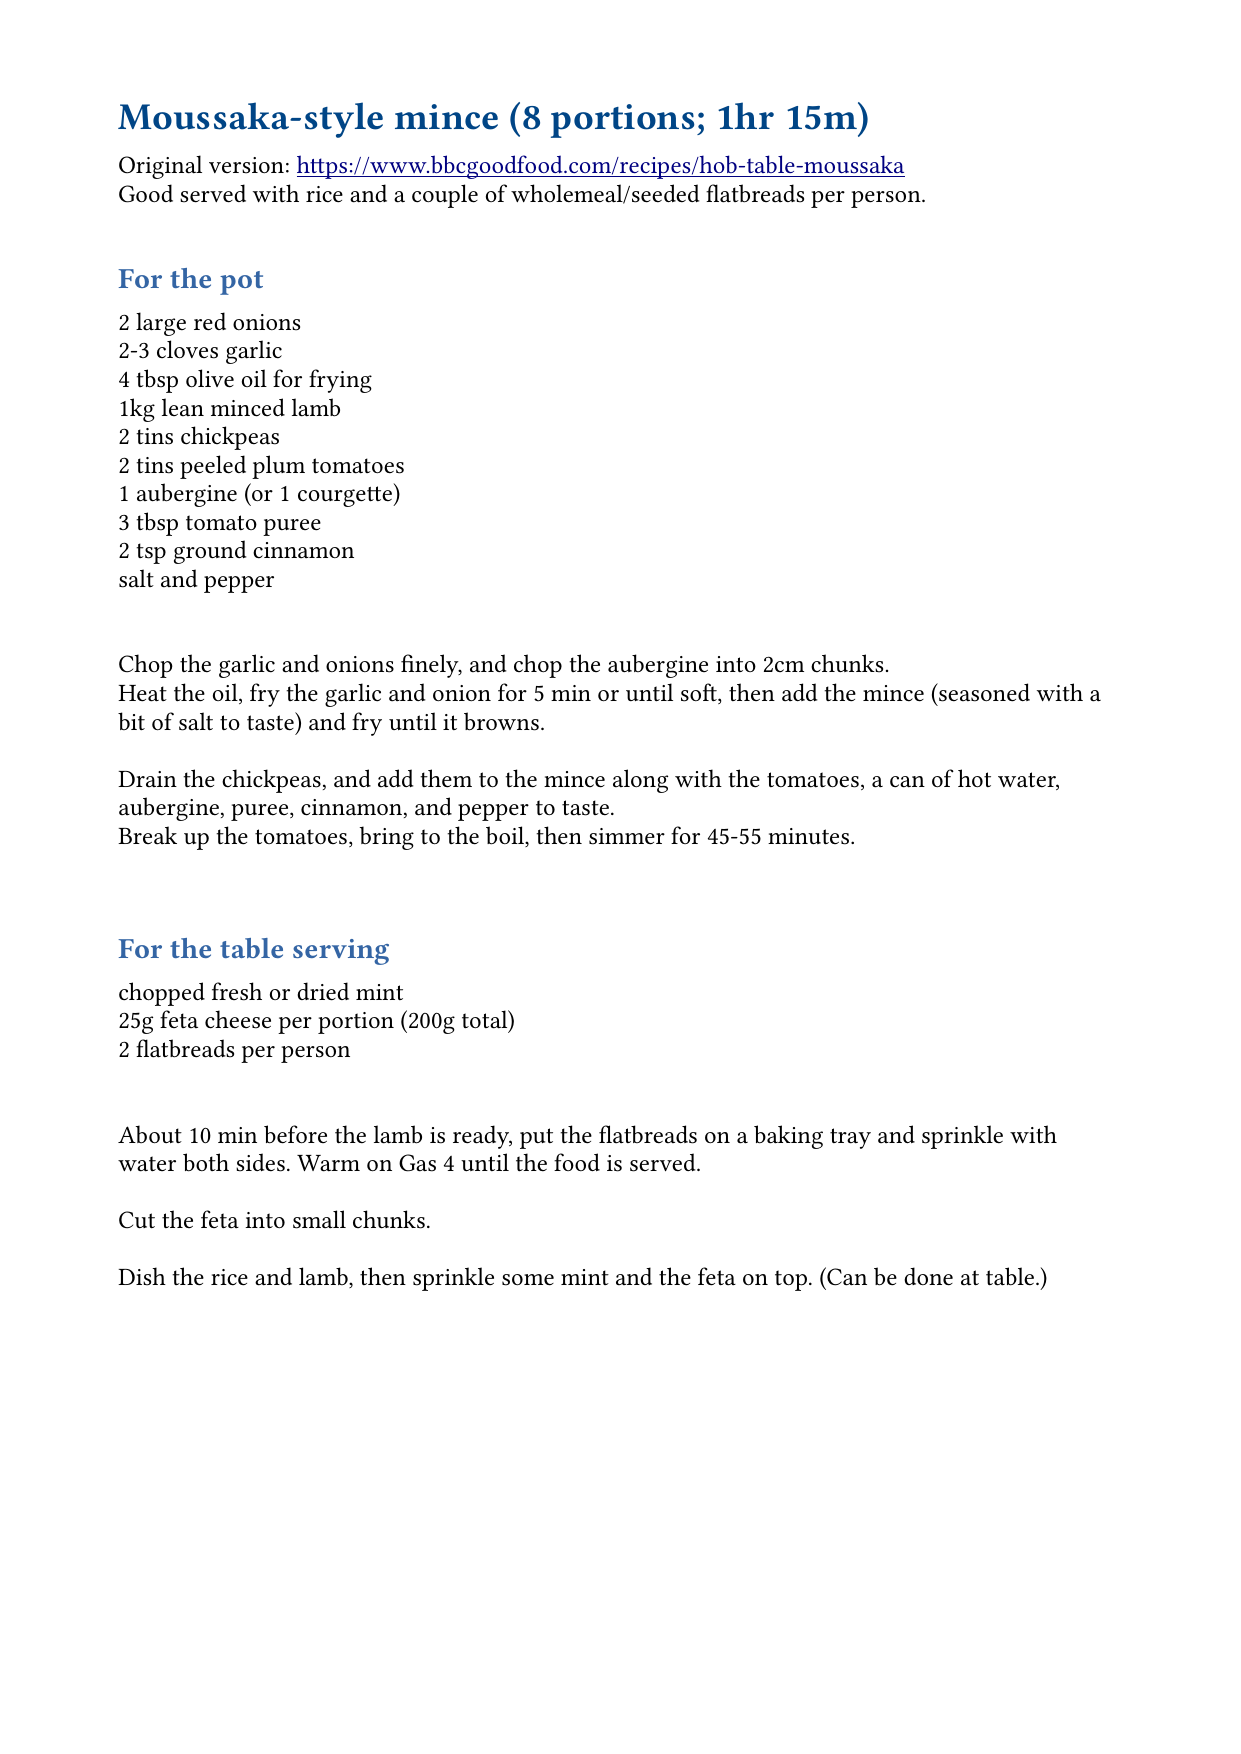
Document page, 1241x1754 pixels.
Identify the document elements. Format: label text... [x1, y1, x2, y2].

text About 10 min before the lamb is ready, put the flatbreads on a baking tray and sprinkle with water both sides. Warm on Gas 4 until the food is served. [118, 1121, 1122, 1178]
text salt and pepper [118, 565, 1122, 593]
subtitle For the table serving [118, 932, 1122, 966]
text 2 tins peeled plum tomatoes [118, 451, 1122, 479]
text Heat the oil, fry the garlic and onion for 5 min or until soft, then add the mince (seasoned with a bit of salt to taste) and fry until it browns. [118, 679, 1122, 736]
subtitle Moussaka-style mince (8 portions; 1hr 15m) [118, 96, 1122, 139]
text 2 large red onions [118, 308, 1122, 336]
text 2 tsp ground cinnamon [118, 536, 1122, 565]
text chopped fresh or dried mint [118, 978, 1122, 1007]
text Original version: https://www.bbcgoodfood.com/recipes/hob-table-moussaka [118, 152, 1122, 180]
text Break up the tomatoes, bring to the boil, then simmer for 45-55 minutes. [118, 822, 1122, 850]
text 1 aubergine (or 1 courgette) [118, 479, 1122, 508]
text 25g feta cheese per portion (200g total) [118, 1007, 1122, 1035]
text Chop the garlic and onions finely, and chop the aubergine into 2cm chunks. [118, 650, 1122, 679]
text 3 tbsp tomato puree [118, 508, 1122, 536]
text 2-3 cloves garlic [118, 336, 1122, 365]
text 1kg lean minced lamb [118, 393, 1122, 422]
text Dish the rice and lamb, then sprinkle some mint and the feta on top. (Can be done at table.) [118, 1263, 1122, 1292]
text 4 tbsp olive oil for frying [118, 365, 1122, 393]
text Cut the feta into small chunks. [118, 1206, 1122, 1235]
subtitle For the pot [118, 262, 1122, 295]
text Drain the chickpeas, and add them to the mince along with the tomatoes, a can of hot water, aubergine, puree, cinnamon, and pepper to taste. [118, 764, 1122, 822]
text 2 tins chickpeas [118, 422, 1122, 451]
text Good served with rice and a couple of wholemeal/seeded flatbreads per person. [118, 180, 1122, 209]
text 2 flatbreads per person [118, 1035, 1122, 1064]
